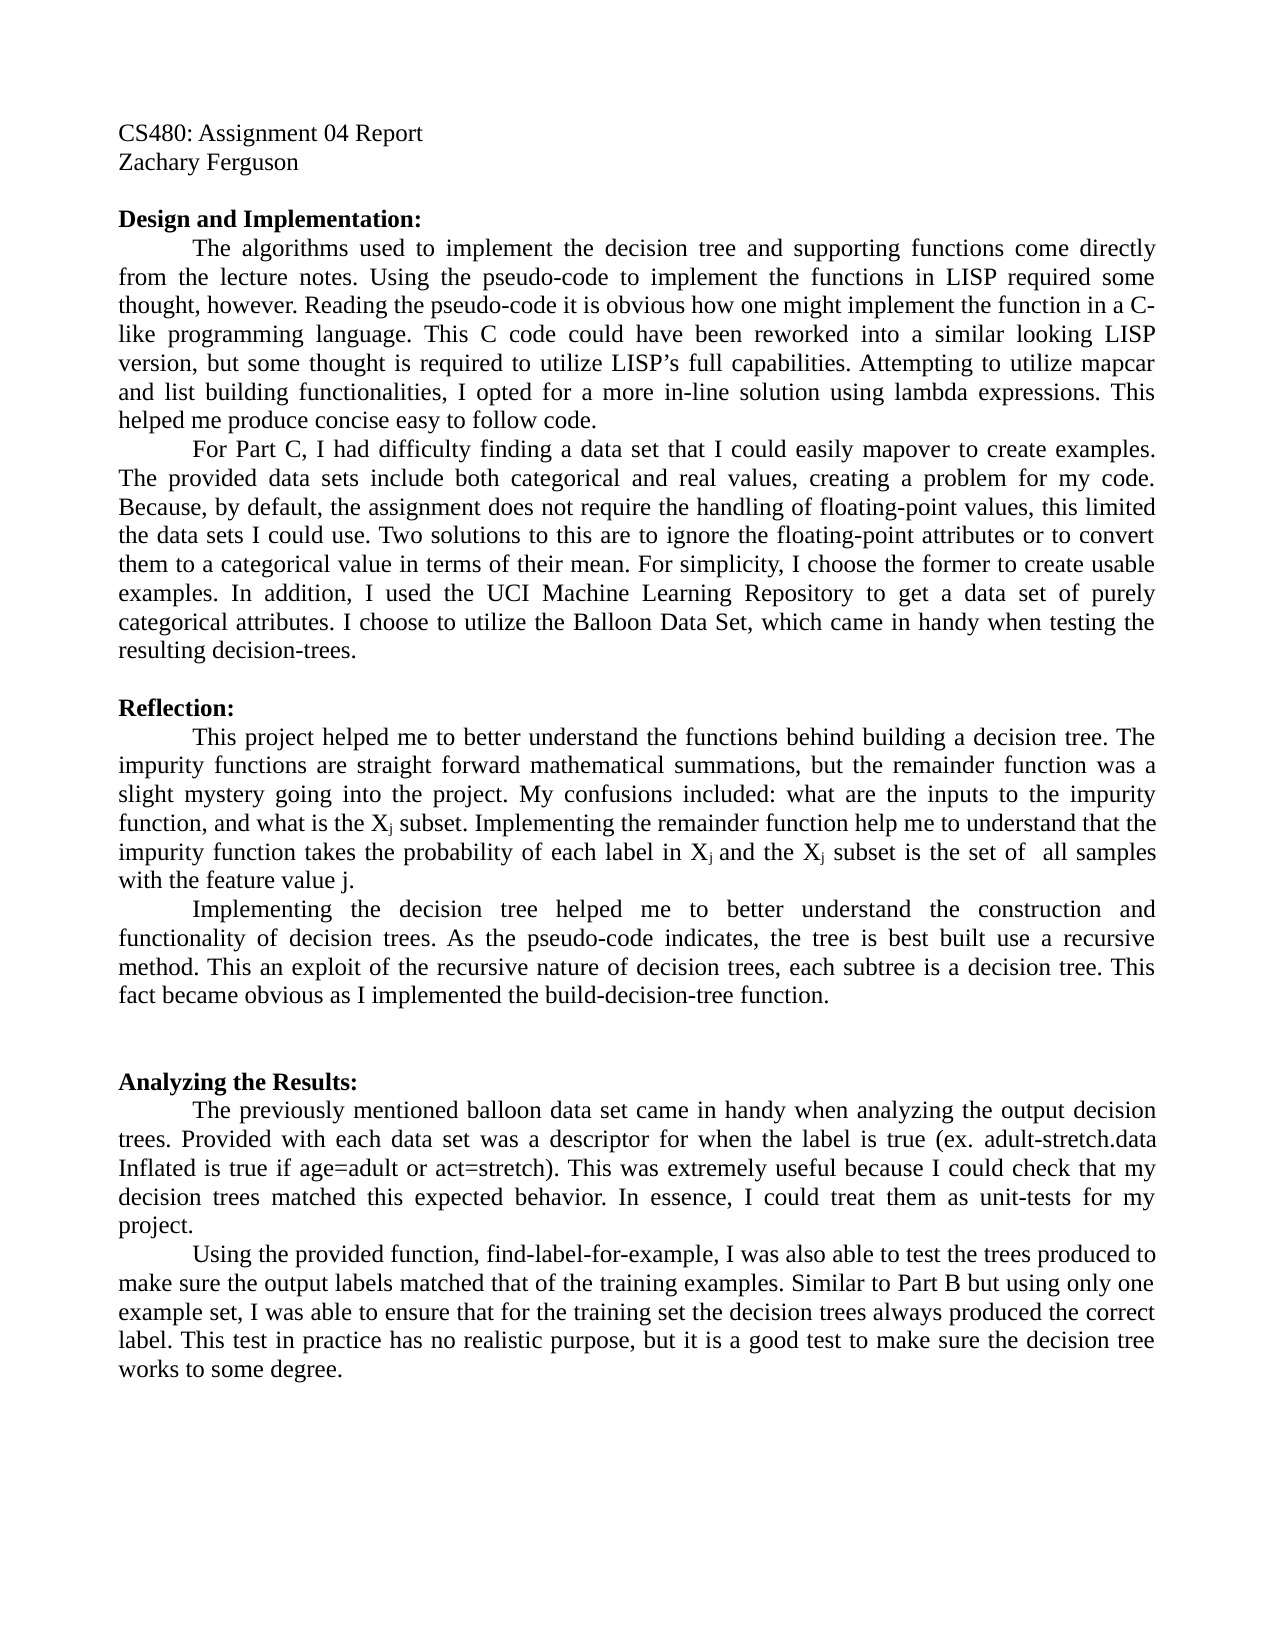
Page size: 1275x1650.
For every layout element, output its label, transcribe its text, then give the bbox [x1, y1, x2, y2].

text Analyzing the Results: [118, 1067, 1157, 1096]
text Design and Implementation: [118, 204, 1157, 233]
text The previously mentioned balloon data set came in handy when analyzing the output decision trees. Provided with each data set was a descriptor for when the label is true (ex. adult-stretch.data Inflated is true if age=adult or act=stretch). This was extremely useful because I could check that my decision trees matched this expected behavior. In essence, I could treat them as unit-tests for my project. [118, 1096, 1157, 1239]
text Reflection: [118, 693, 1157, 722]
text For Part C, I had difficulty finding a data set that I could easily mapover to create examples. The provided data sets include both categorical and real values, creating a problem for my code. Because, by default, the assignment does not require the handling of floating-point values, this limited the data sets I could use. Two solutions to this are to ignore the floating-point attributes or to convert them to a categorical value in terms of their mean. For simplicity, I choose the former to create usable examples. In addition, I used the UCI Machine Learning Repository to get a data set of purely categorical attributes. I choose to utilize the Balloon Data Set, which came in handy when testing the resulting decision-trees. [118, 434, 1157, 664]
text Using the provided function, find-label-for-example, I was also able to test the trees produced to make sure the output labels matched that of the training examples. Similar to Part B but using only one example set, I was able to ensure that for the training set the decision trees always produced the correct label. This test in practice has no realistic purpose, but it is a good test to make sure the decision tree works to some degree. [118, 1239, 1157, 1383]
text Zachary Ferguson [118, 147, 1157, 176]
text The algorithms used to implement the decision tree and supporting functions come directly from the lecture notes. Using the pseudo-code to implement the functions in LISP required some thought, however. Reading the pseudo-code it is obvious how one might implement the function in a C-like programming language. This C code could have been reworked into a similar looking LISP version, but some thought is required to utilize LISP’s full capabilities. Attempting to utilize mapcar and list building functionalities, I opted for a more in-line solution using lambda expressions. This helped me produce concise easy to follow code. [118, 233, 1157, 434]
text CS480: Assignment 04 Report [118, 118, 1157, 147]
text Implementing the decision tree helped me to better understand the construction and functionality of decision trees. As the pseudo-code indicates, the tree is best built use a recursive method. This an exploit of the recursive nature of decision trees, each subtree is a decision tree. This fact became obvious as I implemented the build-decision-tree function. [118, 894, 1157, 1009]
text This project helped me to better understand the functions behind building a decision tree. The impurity functions are straight forward mathematical summations, but the remainder function was a slight mystery going into the project. My confusions included: what are the inputs to the impurity function, and what is the Xj subset. Implementing the remainder function help me to understand that the impurity function takes the probability of each label in Xj and the Xj subset is the set of all samples with the feature value j. [118, 722, 1157, 894]
